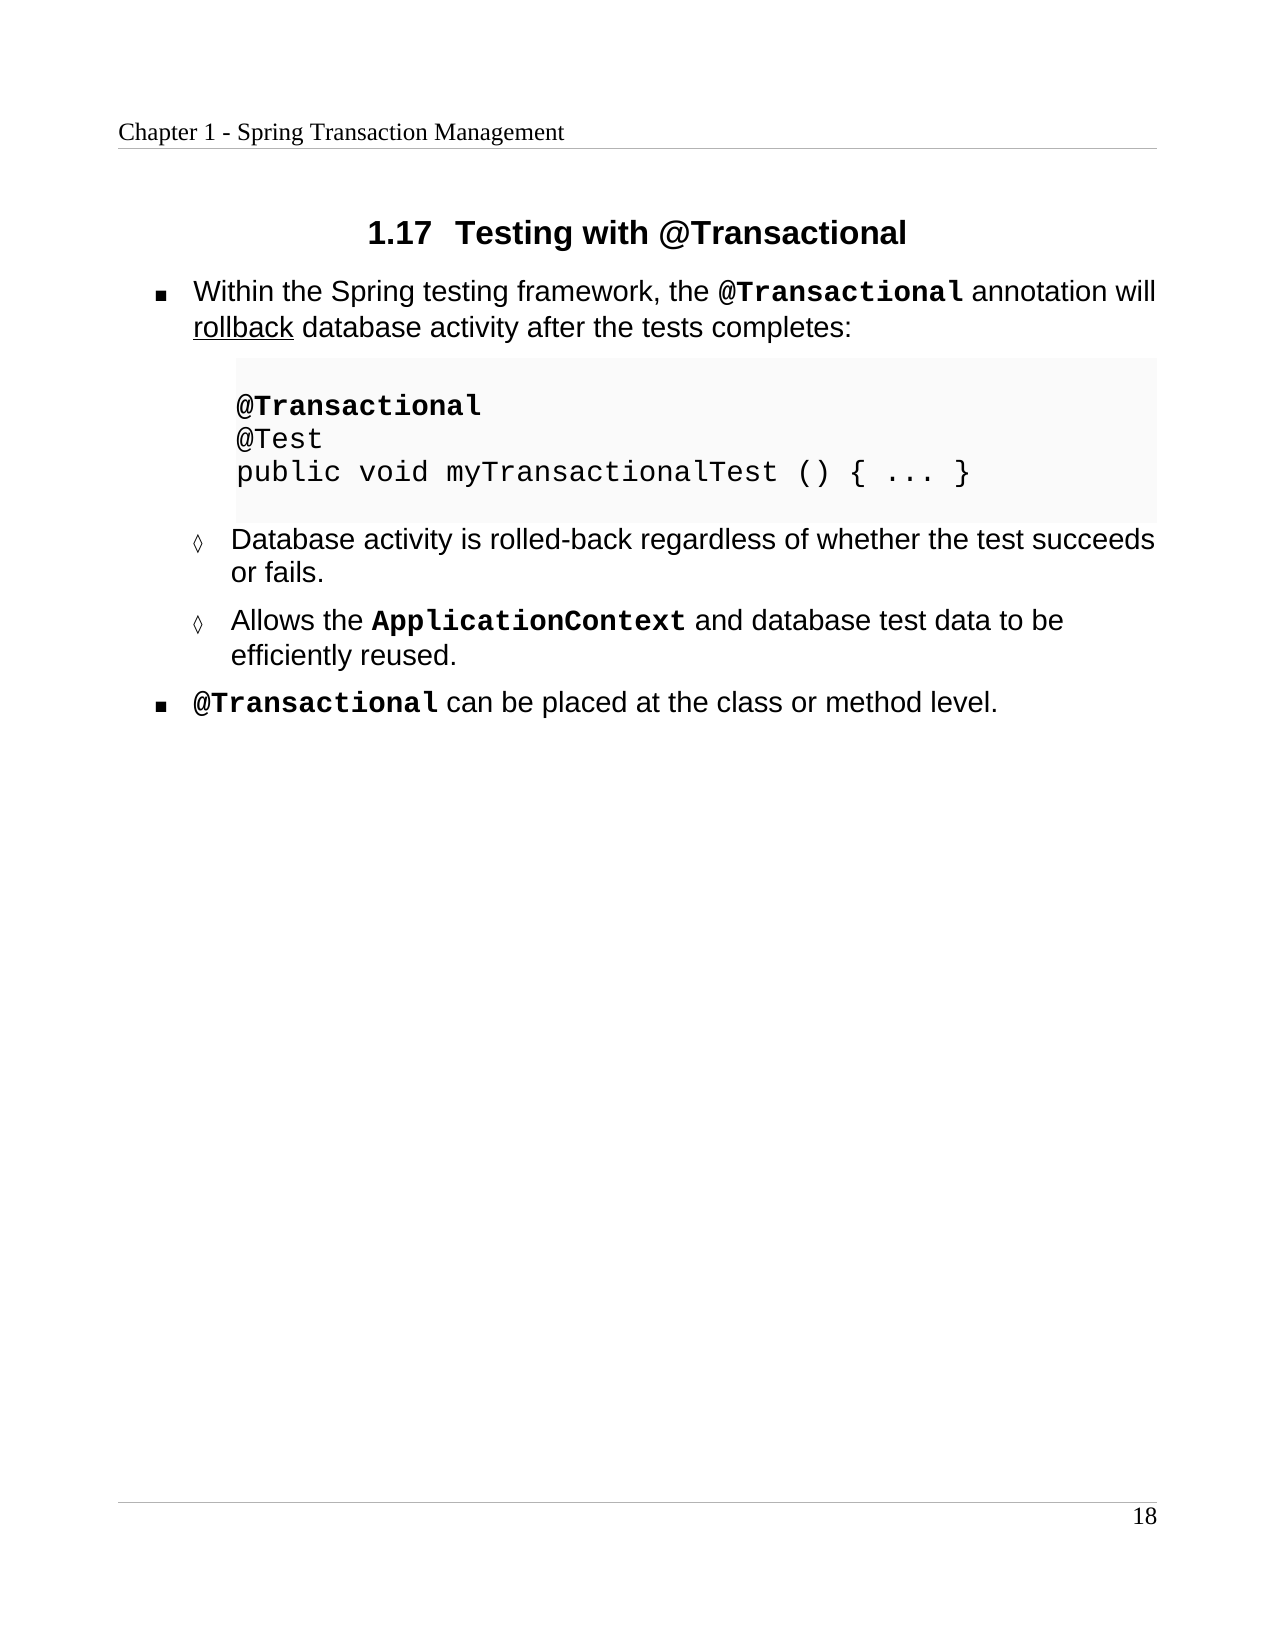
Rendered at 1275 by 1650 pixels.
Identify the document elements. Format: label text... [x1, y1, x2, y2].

text @Test [236, 424, 1157, 457]
list @Transactional can be placed at the class or method level. [156, 686, 1157, 722]
list Database activity is rolled-back regardless of whether the test succeeds or fails. [193, 523, 1157, 588]
list Allows the ApplicationContext and database test data to be efficiently reused. [193, 603, 1157, 671]
text @Transactional [236, 391, 1157, 424]
list Within the Spring testing framework, the @Transactional annotation will rollback database activity after the tests completes: [156, 275, 1157, 343]
subtitle Testing with @Transactional [118, 214, 1157, 251]
text public void myTransactionalTest () { ... } [236, 457, 1157, 490]
